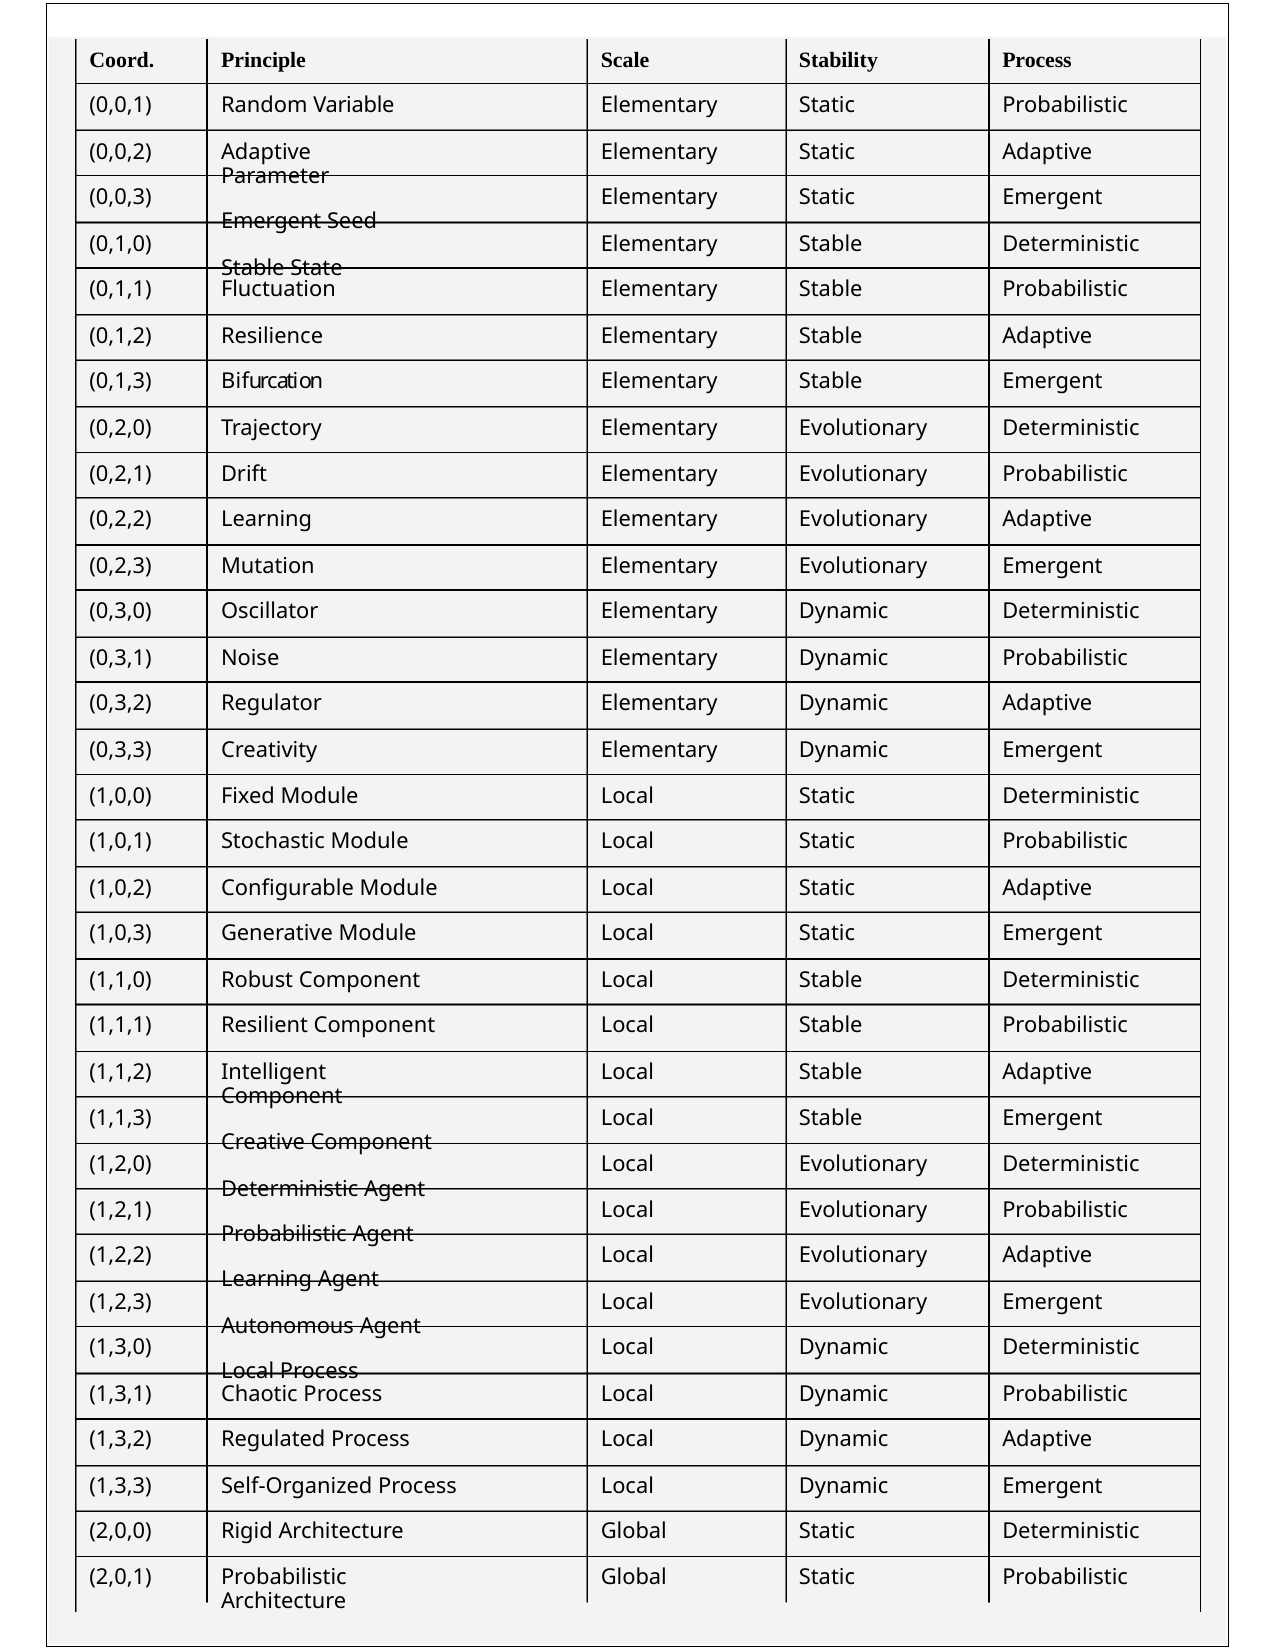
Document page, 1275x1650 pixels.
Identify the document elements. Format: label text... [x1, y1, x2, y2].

text Evolutionary [799, 416, 938, 441]
text (0,0,3) [89, 185, 179, 209]
text Probabilistic [1002, 1013, 1146, 1038]
text Stable [799, 968, 878, 992]
text Dynamic [799, 691, 938, 716]
text (0,1,1) [89, 277, 179, 302]
text Elementary [601, 232, 726, 256]
text Resilience [221, 324, 337, 348]
text Probabilistic [1002, 277, 1146, 302]
text (1,2,3) [89, 1290, 179, 1314]
text Elementary [601, 691, 726, 716]
text Emergent [1002, 1290, 1112, 1314]
text Emergent [1002, 921, 1112, 945]
text Deterministic [1002, 599, 1146, 623]
text Fluctuation [221, 277, 345, 302]
text (1,3,0) [89, 1335, 179, 1359]
text Emergent [1002, 1474, 1112, 1498]
text Adaptive [1002, 140, 1138, 164]
text Adaptive [1002, 1060, 1146, 1084]
text (0,2,2) [89, 507, 179, 531]
text Probabilistic [1002, 829, 1146, 853]
text Static [799, 140, 873, 164]
text Probabilistic [1002, 1565, 1146, 1589]
text Elementary [601, 185, 726, 209]
text t [286, 378, 292, 394]
text (1,0,2) [89, 876, 179, 900]
text (0,0,1) [89, 93, 179, 117]
text Configurable Module [221, 876, 443, 900]
text Local [601, 921, 675, 945]
text Intelligent Component [221, 1060, 443, 1109]
text Evolutionary [799, 462, 938, 486]
text Elementary [601, 140, 726, 164]
text Probabilistic [1002, 462, 1146, 486]
text Static [799, 921, 873, 945]
text Local [601, 1152, 675, 1177]
text Probabilistic [1002, 1198, 1146, 1222]
text Noise [221, 646, 297, 670]
text Principle [221, 48, 331, 72]
text Deterministic [1002, 1152, 1146, 1177]
text Adaptive [1002, 1427, 1146, 1452]
text Static [799, 1565, 873, 1589]
text Creative Component [221, 1130, 443, 1154]
text (1,0,3) [89, 921, 179, 945]
text Stable [799, 1060, 878, 1084]
text a [277, 369, 286, 383]
text Static [799, 1519, 938, 1544]
text Dynamic [799, 1335, 938, 1359]
text Elementary [601, 554, 726, 578]
text (0,2,1) [89, 462, 179, 486]
text Deterministic [1002, 968, 1146, 992]
text Evolutionary [799, 1152, 938, 1177]
text Static [799, 829, 873, 853]
text Local [601, 1474, 675, 1498]
text Emergent [1002, 369, 1112, 394]
text Deterministic [1002, 784, 1146, 808]
text c [267, 369, 277, 394]
text Oscillator [221, 599, 332, 623]
text Probabilistic [1002, 1382, 1146, 1406]
text Static [799, 876, 873, 900]
text (2,0,1) [89, 1565, 179, 1589]
text Stable [799, 232, 878, 256]
text Evolutionary [799, 507, 938, 531]
text (1,3,1) [89, 1382, 179, 1406]
text Self-Organized Process [221, 1474, 470, 1498]
text Regulator [221, 691, 332, 716]
text Local [601, 784, 726, 808]
text Evolutionary [799, 1198, 938, 1222]
text Stable [799, 277, 878, 302]
text (0,1,3) [89, 369, 179, 394]
text Emergent [1002, 554, 1112, 578]
text (1,2,0) [89, 1152, 179, 1177]
text Probabilistic Architecture [221, 1565, 470, 1613]
text (0,3,2) [89, 691, 179, 716]
text Evolutionary [799, 554, 938, 578]
text Stochastic Module [221, 829, 443, 853]
text Adaptive [1002, 691, 1146, 716]
text (1,0,1) [89, 829, 179, 853]
text Generative Module [221, 921, 443, 945]
text (1,0,0) [89, 784, 179, 808]
text Stable [799, 369, 878, 394]
text Adaptive [1002, 876, 1146, 900]
text o [298, 369, 309, 394]
text Local [601, 1243, 675, 1267]
text Resilient Component [221, 1013, 443, 1038]
text (0,0,2) [89, 140, 179, 164]
text Static [799, 93, 903, 117]
text Static [799, 185, 873, 209]
text (1,1,1) [89, 1013, 179, 1038]
text Local Process [221, 1359, 443, 1382]
text Local [601, 1335, 675, 1359]
text Local [601, 829, 675, 853]
text a [277, 387, 286, 394]
text Local [601, 1290, 675, 1314]
text Emergent [1002, 1106, 1112, 1130]
text Probabilistic Agent [221, 1222, 443, 1246]
text Coord. [89, 48, 179, 72]
text (1,1,3) [89, 1106, 179, 1130]
text Creativity [221, 738, 333, 763]
text Stability [799, 48, 903, 72]
text Fixed Module [221, 784, 443, 808]
text Deterministic [1002, 416, 1146, 441]
text Adaptive [1002, 324, 1146, 348]
text Elementary [601, 416, 726, 441]
picture [47, 4, 1228, 1646]
text (1,1,2) [89, 1060, 179, 1084]
text Deterministic [1002, 1519, 1146, 1544]
text i [292, 369, 298, 394]
text Dynamic [799, 646, 938, 670]
text Deterministic Agent [221, 1177, 443, 1201]
text Elementary [601, 93, 726, 117]
text Rigid Architecture [221, 1519, 470, 1544]
text Trajectory [221, 416, 337, 441]
text i [235, 369, 241, 394]
text Deterministic [1002, 1335, 1146, 1359]
text Process [1002, 48, 1097, 72]
text Stable State [221, 256, 420, 281]
text Local [601, 968, 675, 992]
text Elementary [601, 599, 726, 623]
text Dynamic [799, 1382, 938, 1406]
text Learning Agent [221, 1267, 443, 1292]
text Static [799, 784, 938, 808]
text Local [601, 1013, 675, 1038]
text Adaptive [1002, 507, 1146, 531]
text Evolutionary [799, 1243, 938, 1267]
text Emergent [1002, 738, 1112, 763]
text (1,2,2) [89, 1243, 179, 1267]
text Local [601, 1427, 675, 1452]
text (0,3,1) [89, 646, 179, 670]
text (1,3,2) [89, 1427, 179, 1452]
text n [309, 369, 345, 394]
text o [301, 378, 308, 387]
text B [221, 369, 235, 394]
text Stable [799, 1013, 878, 1038]
text Drift [221, 462, 288, 486]
text Probabilistic [1002, 93, 1138, 117]
text Emergent [1002, 185, 1112, 209]
text Probabilistic [1002, 646, 1146, 670]
text Global [601, 1565, 685, 1589]
text Adaptive Parameter [221, 140, 420, 188]
text f [241, 369, 249, 377]
text Elementary [601, 646, 726, 670]
text Adaptive [1002, 1243, 1146, 1267]
text Emergent Seed [221, 209, 420, 234]
text Regulated Process [221, 1427, 470, 1452]
text Autonomous Agent [221, 1314, 443, 1338]
text Dynamic [799, 1474, 938, 1498]
text u [249, 369, 259, 394]
text Mutation [221, 554, 326, 578]
text (1,2,1) [89, 1198, 179, 1222]
text Local [601, 1382, 675, 1406]
text Elementary [601, 324, 726, 348]
text Dynamic [799, 599, 938, 623]
text (0,1,2) [89, 324, 179, 348]
text (1,1,0) [89, 968, 179, 992]
text (1,3,3) [89, 1474, 179, 1498]
text Robust Component [221, 968, 443, 992]
text Learning [221, 507, 325, 531]
text Elementary [601, 277, 726, 302]
text Random Variable [221, 93, 420, 117]
text Deterministic [1002, 232, 1146, 256]
text t [286, 369, 292, 377]
text Elementary [601, 507, 726, 531]
text Dynamic [799, 1427, 938, 1452]
text Elementary [601, 369, 726, 394]
text (2,0,0) [89, 1519, 179, 1544]
text Evolutionary [799, 1290, 938, 1314]
text Scale [601, 48, 674, 72]
text Elementary [601, 738, 726, 763]
text Dynamic [799, 738, 938, 763]
text Stable [799, 1106, 878, 1130]
text (0,1,0) [89, 232, 179, 256]
text (0,2,0) [89, 416, 179, 441]
text r [259, 369, 267, 394]
text Local [601, 1060, 675, 1084]
text (0,3,3) [89, 738, 179, 763]
text f [241, 373, 249, 394]
text Local [601, 876, 675, 900]
text (0,3,0) [89, 599, 179, 623]
text (0,2,3) [89, 554, 179, 578]
text Elementary [601, 462, 726, 486]
text Chaotic Process [221, 1382, 470, 1406]
text Stable [799, 324, 878, 348]
text Local [601, 1106, 675, 1130]
text Global [601, 1519, 685, 1544]
text Local [601, 1198, 675, 1222]
